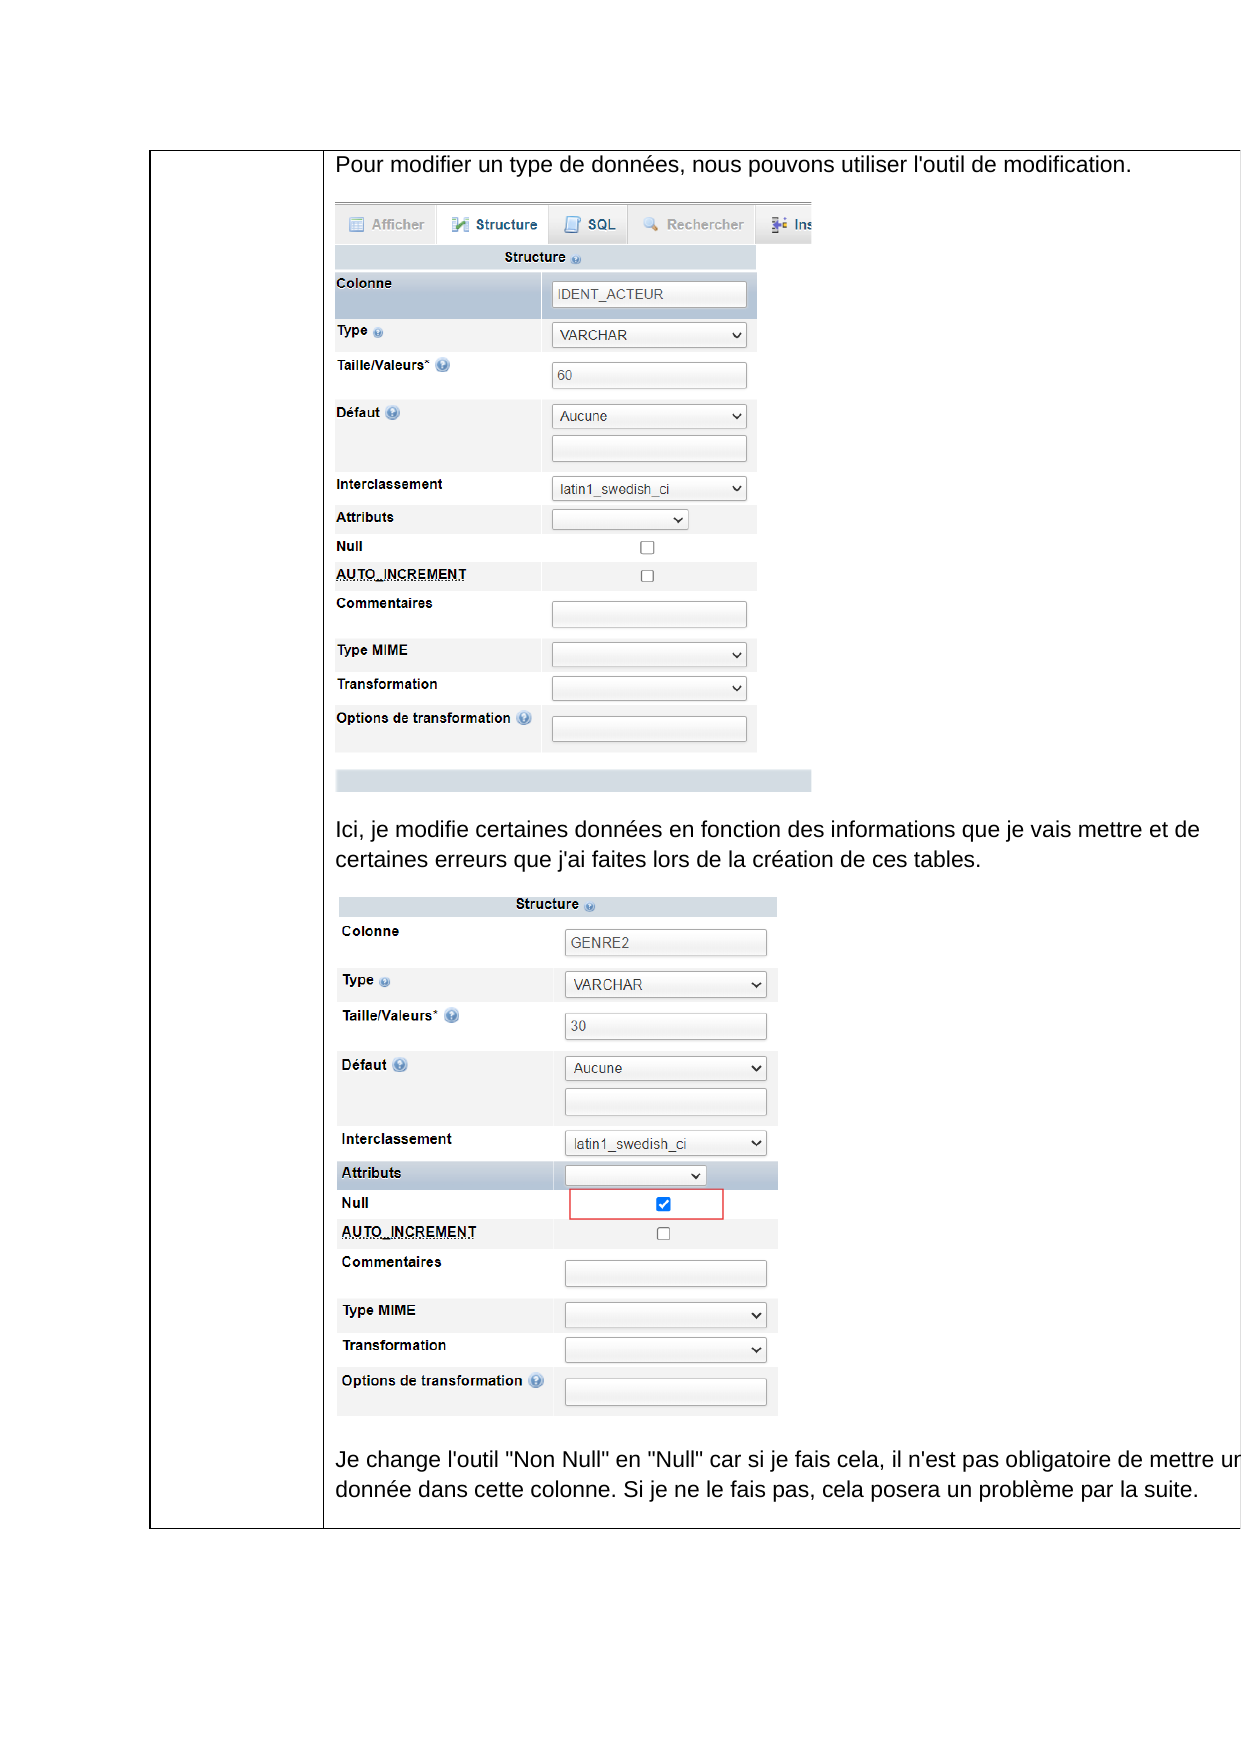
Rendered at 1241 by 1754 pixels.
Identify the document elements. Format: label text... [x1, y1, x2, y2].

table_cell Nous créons maintenant la clé primaire de nos tables. Comme je l'ai dit plus tôt, nous pouvons créer une clé primaire lorsque nous créons la table en utilisant « index », mais ici, après avoir créé les tables, nous pouvons accéder à notre table et créer directement à partir de là. Pour modifier un type de données, nous pouvons utiliser l'outil de modification. Ici, je modifie certaines données en fonction des informations que je vais mettre et de certaines erreurs que j'ai faites lors de la création de ces tables. Je change l'outil "Non Null" en "Null" car si je fais cela, il n'est pas obligatoire de mettre une donnée dans cette colonne. Si je ne le fais pas, cela posera un problème par la suite. Comme je l'ai dit plus tôt, je ne pouvais pas créer de relation en utilisant le concepteur. Puis j'ai vu cette petite icône "Relation view". Lorsque j'ai cliqué sur ce bouton, ils m'ont donné cette table. Après cela, j'ai pu créer une relation entre les tables en utilisant cela. Voici le résultat que j'ai obtenu. Ensuite, j'ai vu une redondance dans la table des films. J'ai donc supprimé la colonne des distributeurs et j'ai créé une nouvelle table en utilisant les distributeurs. Ensuite, je me suis connecté en ajoutant une colonne à la table des films. [324, 151, 1240, 1527]
table_cell [151, 151, 323, 1527]
